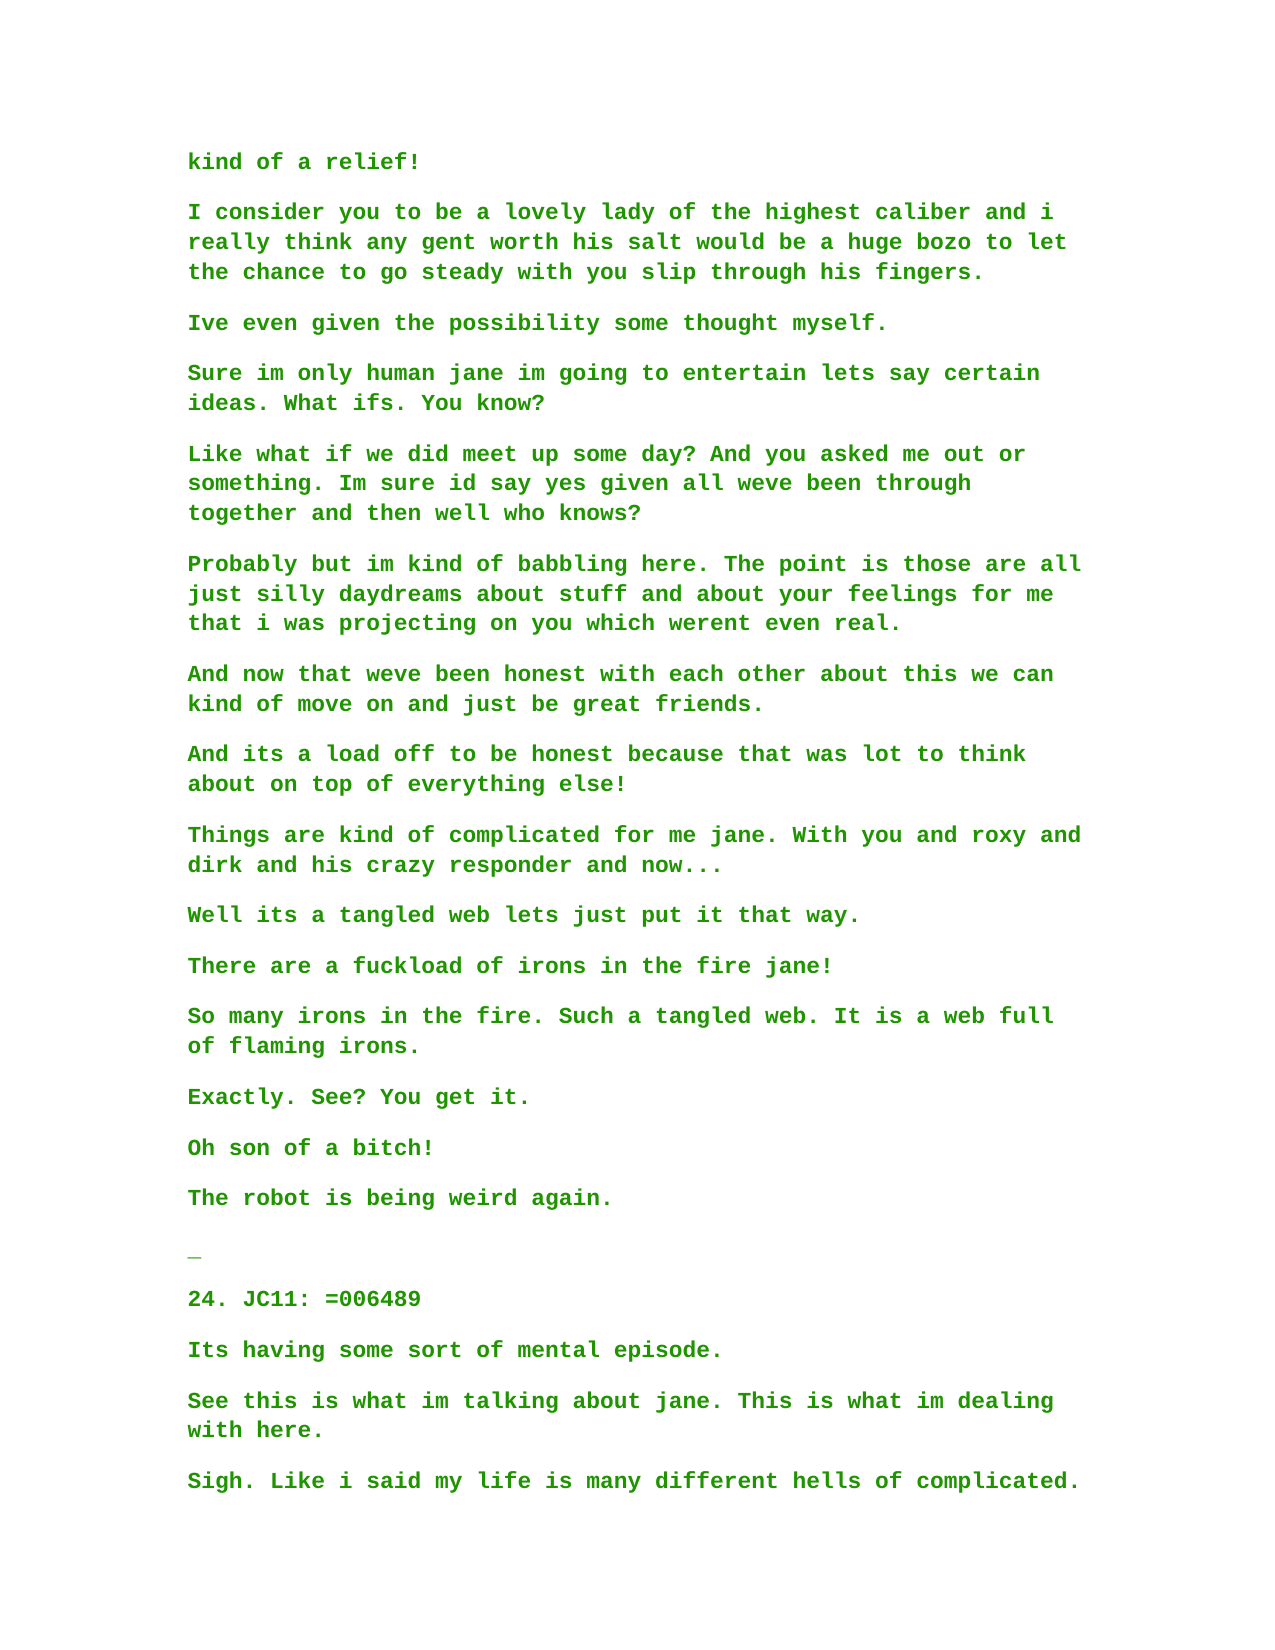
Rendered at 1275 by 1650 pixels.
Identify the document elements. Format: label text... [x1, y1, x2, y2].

text 24. JC11: =006489 [187, 1288, 1087, 1314]
text Things are kind of complicated for me jane. With you and roxy and dirk and his crazy responder and now... [187, 823, 1087, 879]
text Sigh. Like i said my life is many different hells of complicated. [187, 1469, 1087, 1495]
text Exactly. See? You get it. [187, 1085, 1087, 1111]
text Well its a tangled web lets just put it that way. [187, 903, 1087, 929]
text And now that weve been honest with each other about this we can kind of move on and just be great friends. [187, 662, 1087, 718]
text The robot is being weird again. [187, 1186, 1087, 1212]
text _ [187, 1237, 1087, 1263]
text See this is what im talking about jane. This is what im dealing with here. [187, 1389, 1087, 1445]
text Probably but im kind of babbling here. The point is those are all just silly daydreams about stuff and about your feelings for me that i was projecting on you which werent even real. [187, 552, 1087, 638]
text There are a fuckload of irons in the fire jane! [187, 954, 1087, 980]
text kind of a relief! [187, 150, 1087, 176]
text So many irons in the fire. Such a tangled web. It is a web full of flaming irons. [187, 1005, 1087, 1061]
text Ive even given the possibility some thought myself. [187, 311, 1087, 337]
text I consider you to be a lovely lady of the highest caliber and i really think any gent worth his salt would be a huge bozo to let the chance to go steady with you slip through his fingers. [187, 201, 1087, 286]
text Its having some sort of mental episode. [187, 1338, 1087, 1364]
text Sure im only human jane im going to entertain lets say certain ideas. What ifs. You know? [187, 361, 1087, 417]
text Oh son of a bitch! [187, 1136, 1087, 1162]
text Like what if we did meet up some day? And you asked me out or something. Im sure id say yes given all weve been through together and then well who knows? [187, 442, 1087, 527]
text And its a load off to be honest because that was lot to think about on top of everything else! [187, 743, 1087, 798]
